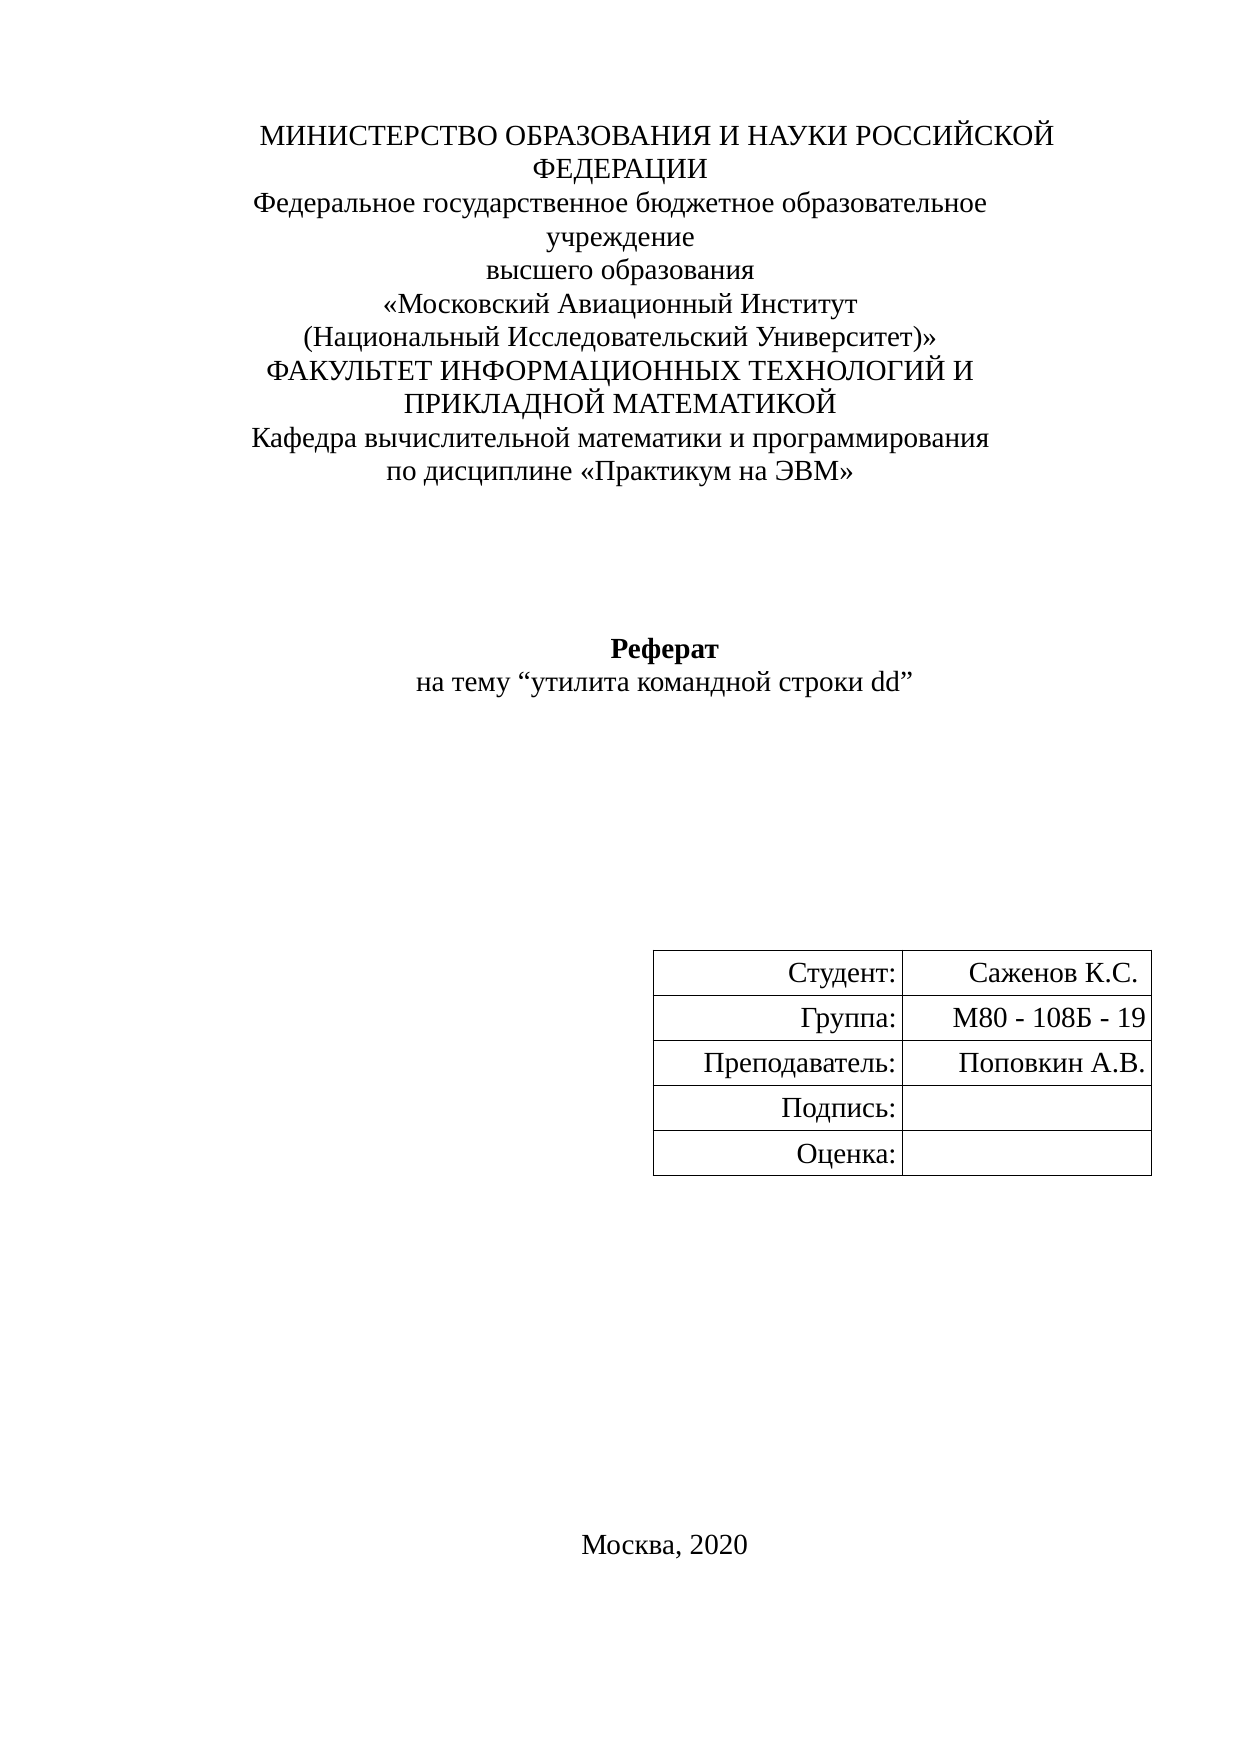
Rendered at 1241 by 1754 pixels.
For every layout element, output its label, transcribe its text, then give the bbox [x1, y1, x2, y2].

table_cell Преподаватель: [654, 1041, 902, 1085]
text на тему “утилита командной строки dd” [177, 664, 1152, 698]
table_cell Оценка: [654, 1131, 902, 1175]
text (Национальный Исследовательский Университет)» [177, 319, 1063, 353]
table_cell [903, 1131, 1151, 1175]
table_cell Группа: [654, 996, 902, 1040]
table_cell Поповкин А.В. [903, 1041, 1151, 1085]
text высшего образования [177, 252, 1063, 286]
text МИНИСТЕРСТВО ОБРАЗОВАНИЯ И НАУКИ РОССИЙСКОЙ ФЕДЕРАЦИИ [177, 118, 1063, 185]
text Федеральное государственное бюджетное образовательное учреждение [177, 185, 1063, 252]
table_header Студент: [654, 951, 902, 994]
text «Московский Авиационный Институт [177, 286, 1063, 319]
text по дисциплине «Практикум на ЭВМ» [177, 453, 1063, 487]
table_cell М80 - 108Б - 19 [903, 996, 1151, 1040]
table_cell [903, 1086, 1151, 1130]
text Москва, 2020 [177, 1527, 1152, 1561]
text ФАКУЛЬТЕТ ИНФОРМАЦИОННЫХ ТЕХНОЛОГИЙ И ПРИКЛАДНОЙ МАТЕМАТИКОЙ [177, 353, 1063, 420]
text Кафедра вычислительной математики и программирования [177, 420, 1063, 453]
table_cell Подпись: [654, 1086, 902, 1130]
text Реферат [177, 631, 1152, 664]
table_header Саженов К.С. [903, 951, 1151, 994]
